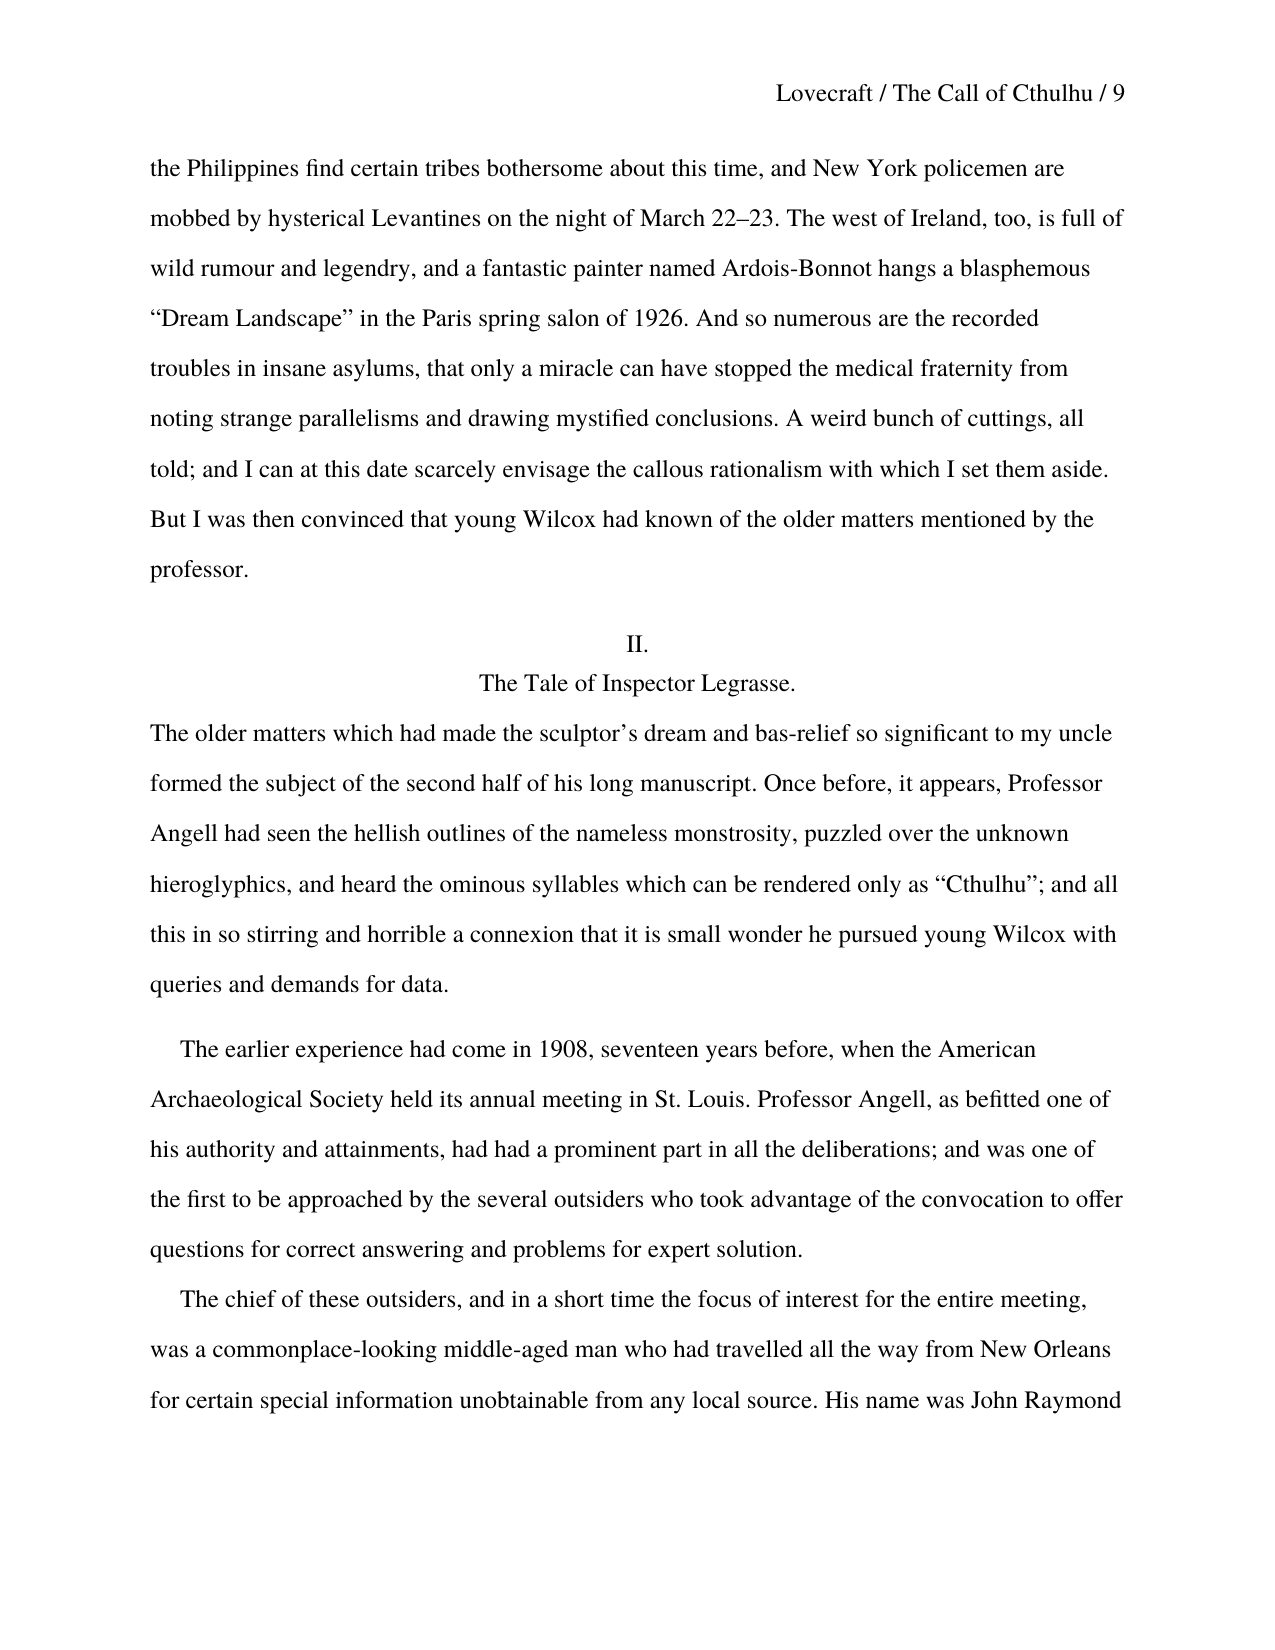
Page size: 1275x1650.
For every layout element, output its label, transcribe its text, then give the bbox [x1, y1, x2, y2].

subtitle II. The Tale of Inspector Legrasse. [150, 626, 1125, 698]
text The chief of these outsiders, and in a short time the focus of interest for the entire meeting, was a commonplace-looking middle-aged man who had travelled all the way from New Orleans for certain special information unobtainable from any local source. His name was John Raymond [150, 1281, 1125, 1415]
text The earlier experience had come in 1908, seventeen years before, when the American Archaeological Society held its annual meeting in St. Louis. Professor Angell, as befitted one of his authority and attainments, had had a prominent part in all the deliberations; and was one of the first to be approached by the several outsiders who took advantage of the convocation to offer questions for correct answering and problems for expert solution. [150, 1031, 1125, 1265]
text The older matters which had made the sculptor’s dream and bas-relief so significant to my uncle formed the subject of the second half of his long manuscript. Once before, it appears, Professor Angell had seen the hellish outlines of the nameless monstrosity, puzzled over the unknown hieroglyphics, and heard the ominous syllables which can be rendered only as “Cthulhu”; and all this in so stirring and horrible a connexion that it is small wonder he pursued young Wilcox with queries and demands for data. [150, 715, 1125, 999]
text the Philippines find certain tribes bothersome about this time, and New York policemen are mobbed by hysterical Levantines on the night of March 22–23. The west of Ireland, too, is full of wild rumour and legendry, and a fantastic painter named Ardois-Bonnot hangs a blasphemous “Dream Landscape” in the Paris spring salon of 1926. And so numerous are the recorded troubles in insane asylums, that only a miracle can have stopped the medical fraternity from noting strange parallelisms and drawing mystified conclusions. A weird bunch of cuttings, all told; and I can at this date scarcely envisage the callous rationalism with which I set them aside. But I was then convinced that young Wilcox had known of the older matters mentioned by the professor. [150, 150, 1125, 584]
